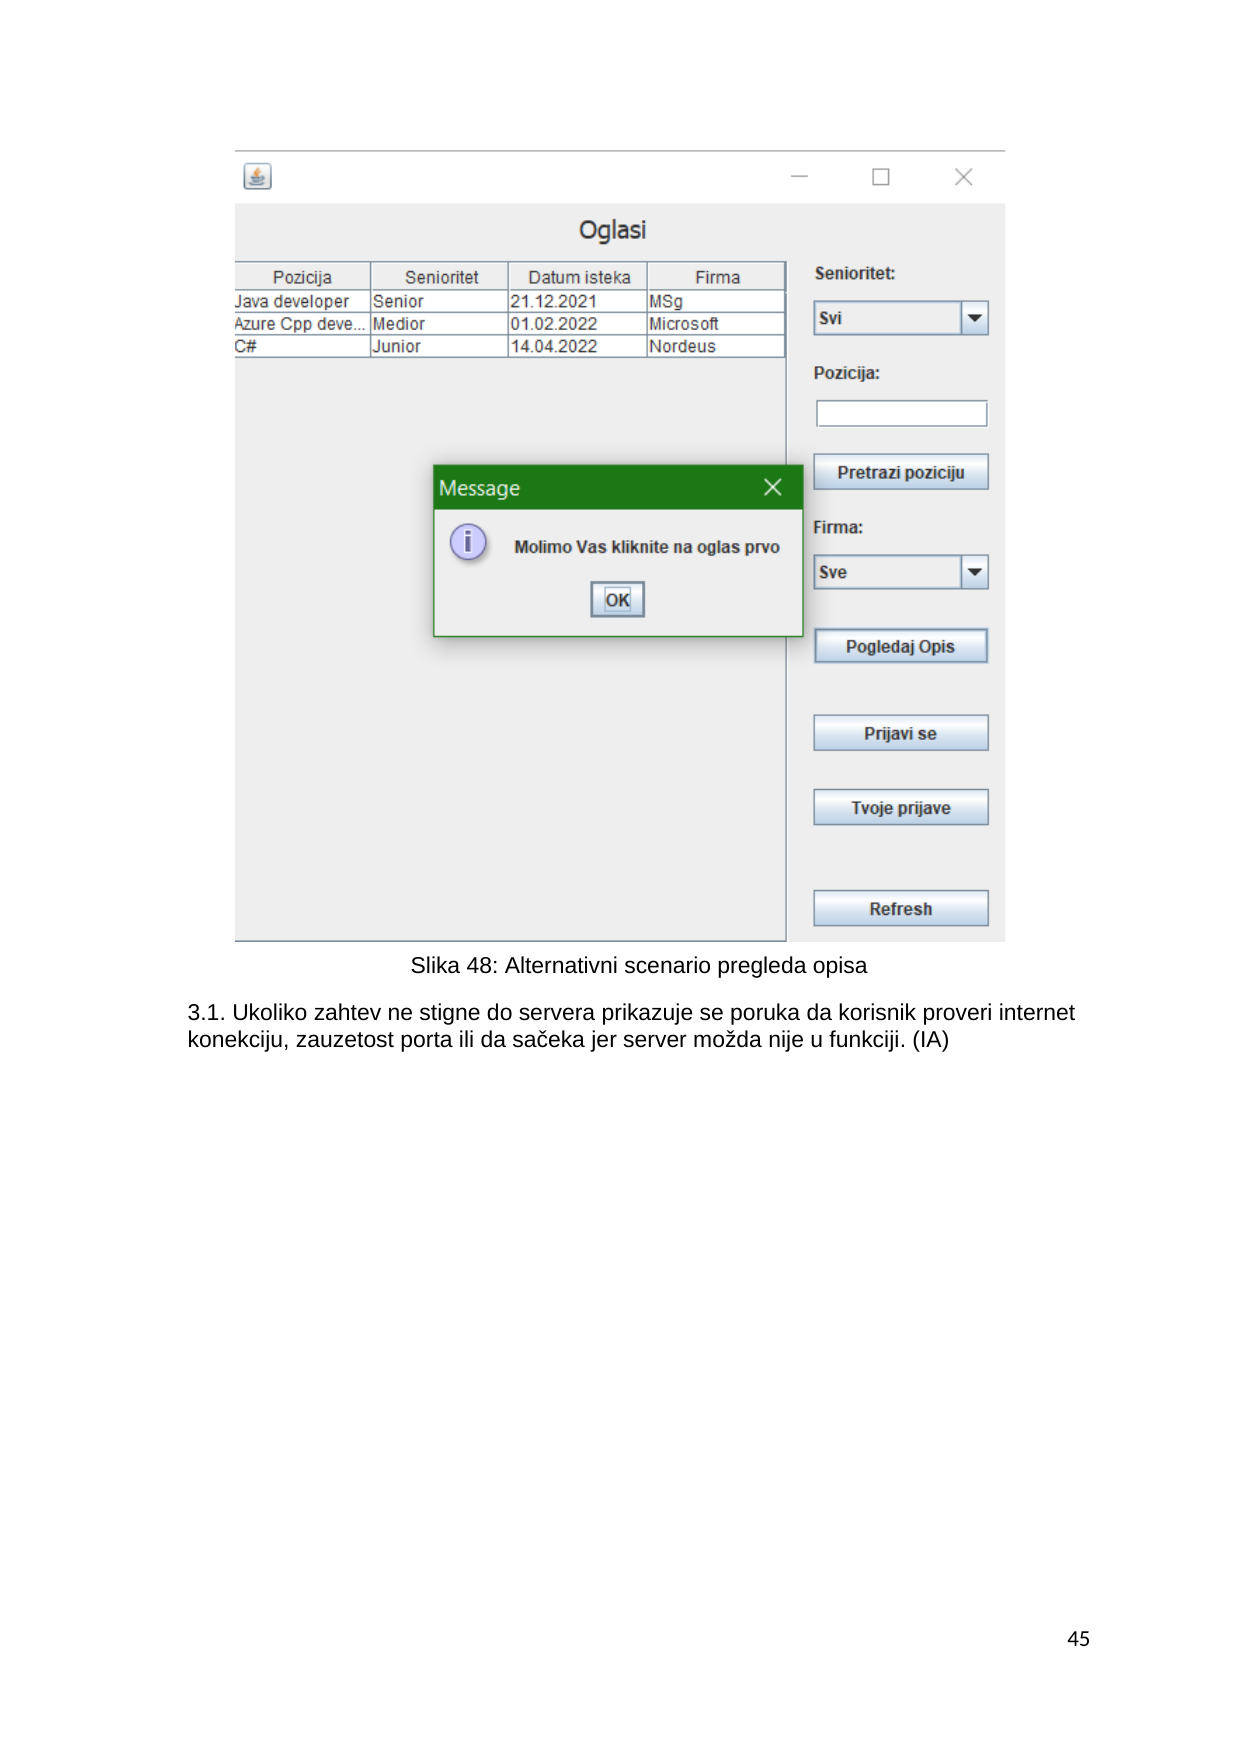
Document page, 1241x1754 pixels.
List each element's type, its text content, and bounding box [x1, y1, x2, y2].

text 3.1. Ukoliko zahtev ne stigne do servera prikazuje se poruka da korisnik proveri internet konekciju, zauzetost porta ili da sačeka jer server možda nije u funkciji. (IA) [187, 999, 1090, 1052]
text Slika 48: Alternativni scenario pregleda opisa [187, 952, 1090, 978]
picture [234, 150, 1006, 942]
